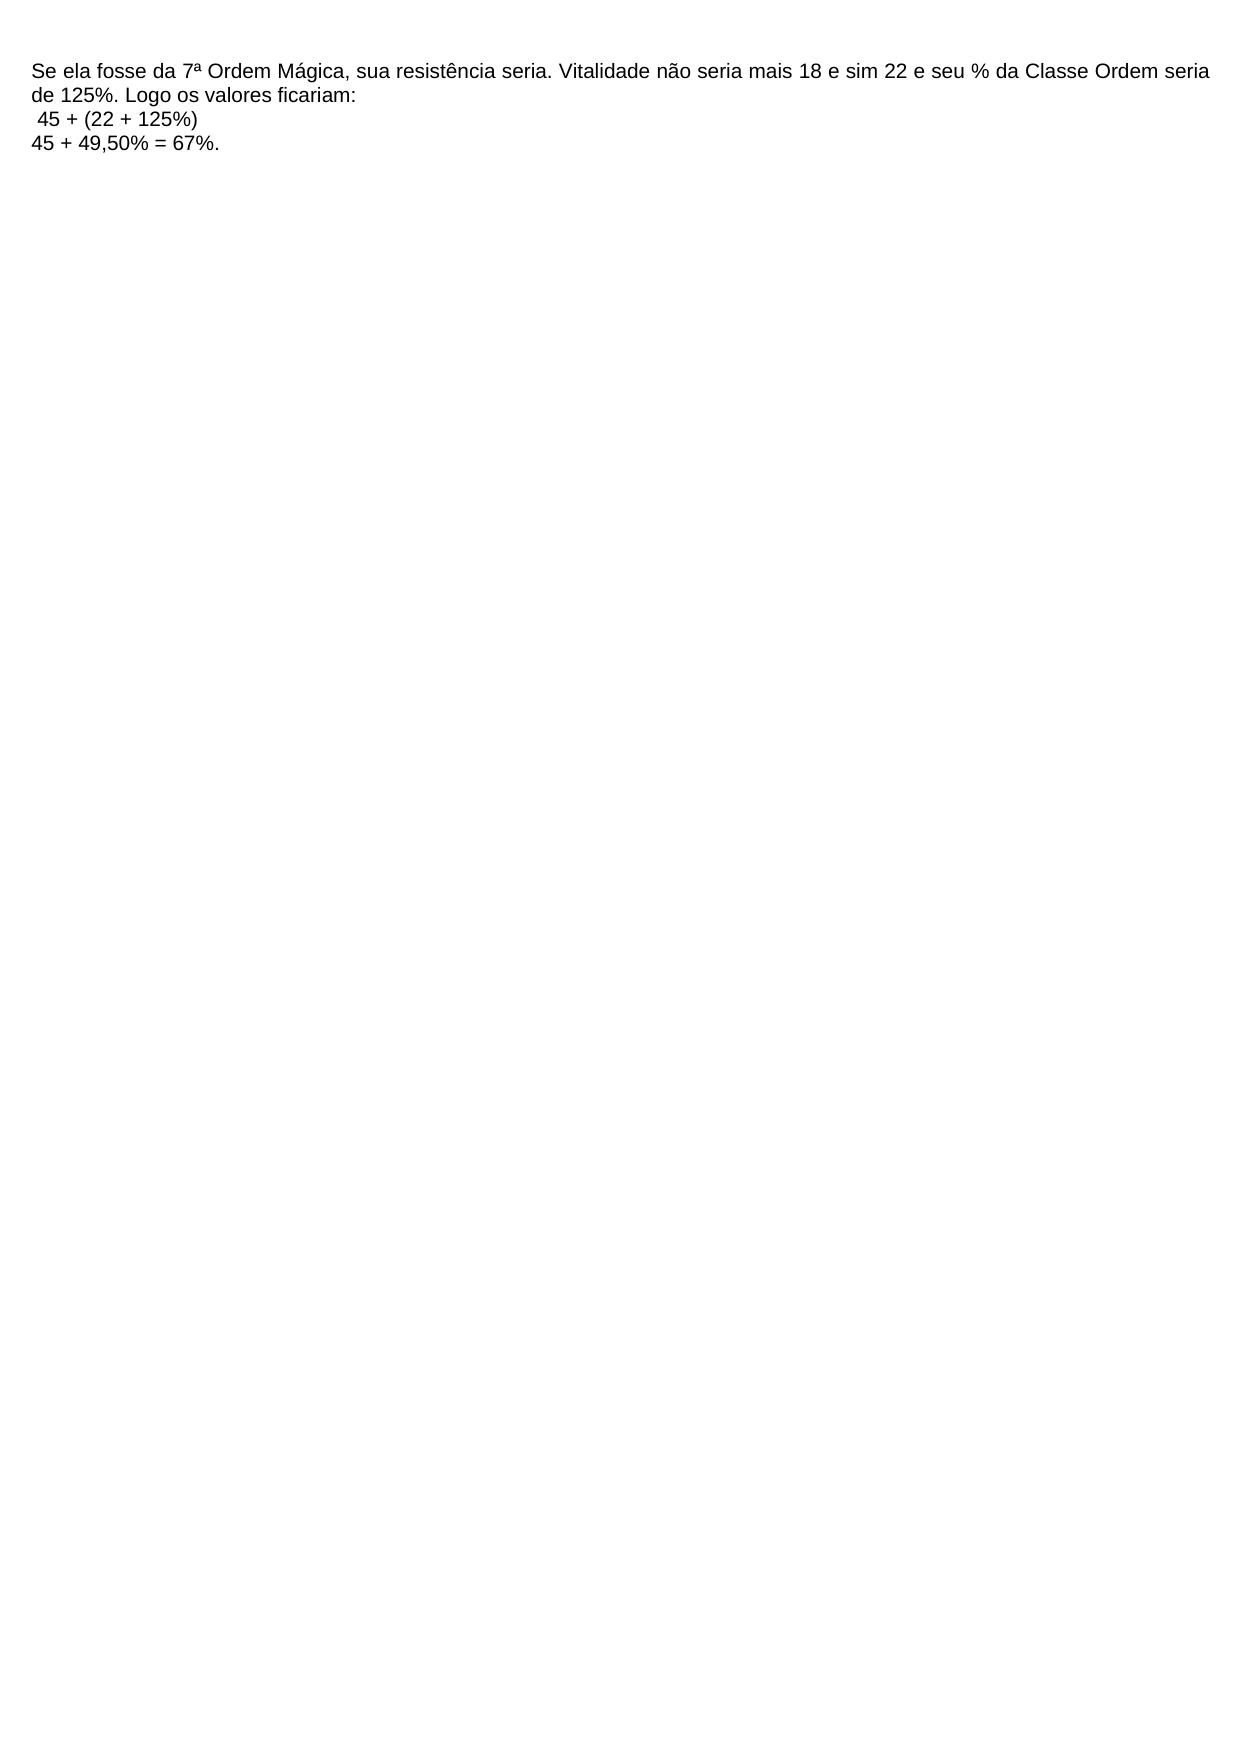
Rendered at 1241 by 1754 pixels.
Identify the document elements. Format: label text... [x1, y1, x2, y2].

text 45 + 49,50% = 67%. [31, 131, 1212, 155]
text 45 + (22 + 125%) [31, 107, 1212, 131]
text Se ela fosse da 7ª Ordem Mágica, sua resistência seria. Vitalidade não seria mais 18 e sim 22 e seu % da Classe Ordem seria de 125%. Logo os valores ficariam: [31, 59, 1212, 107]
